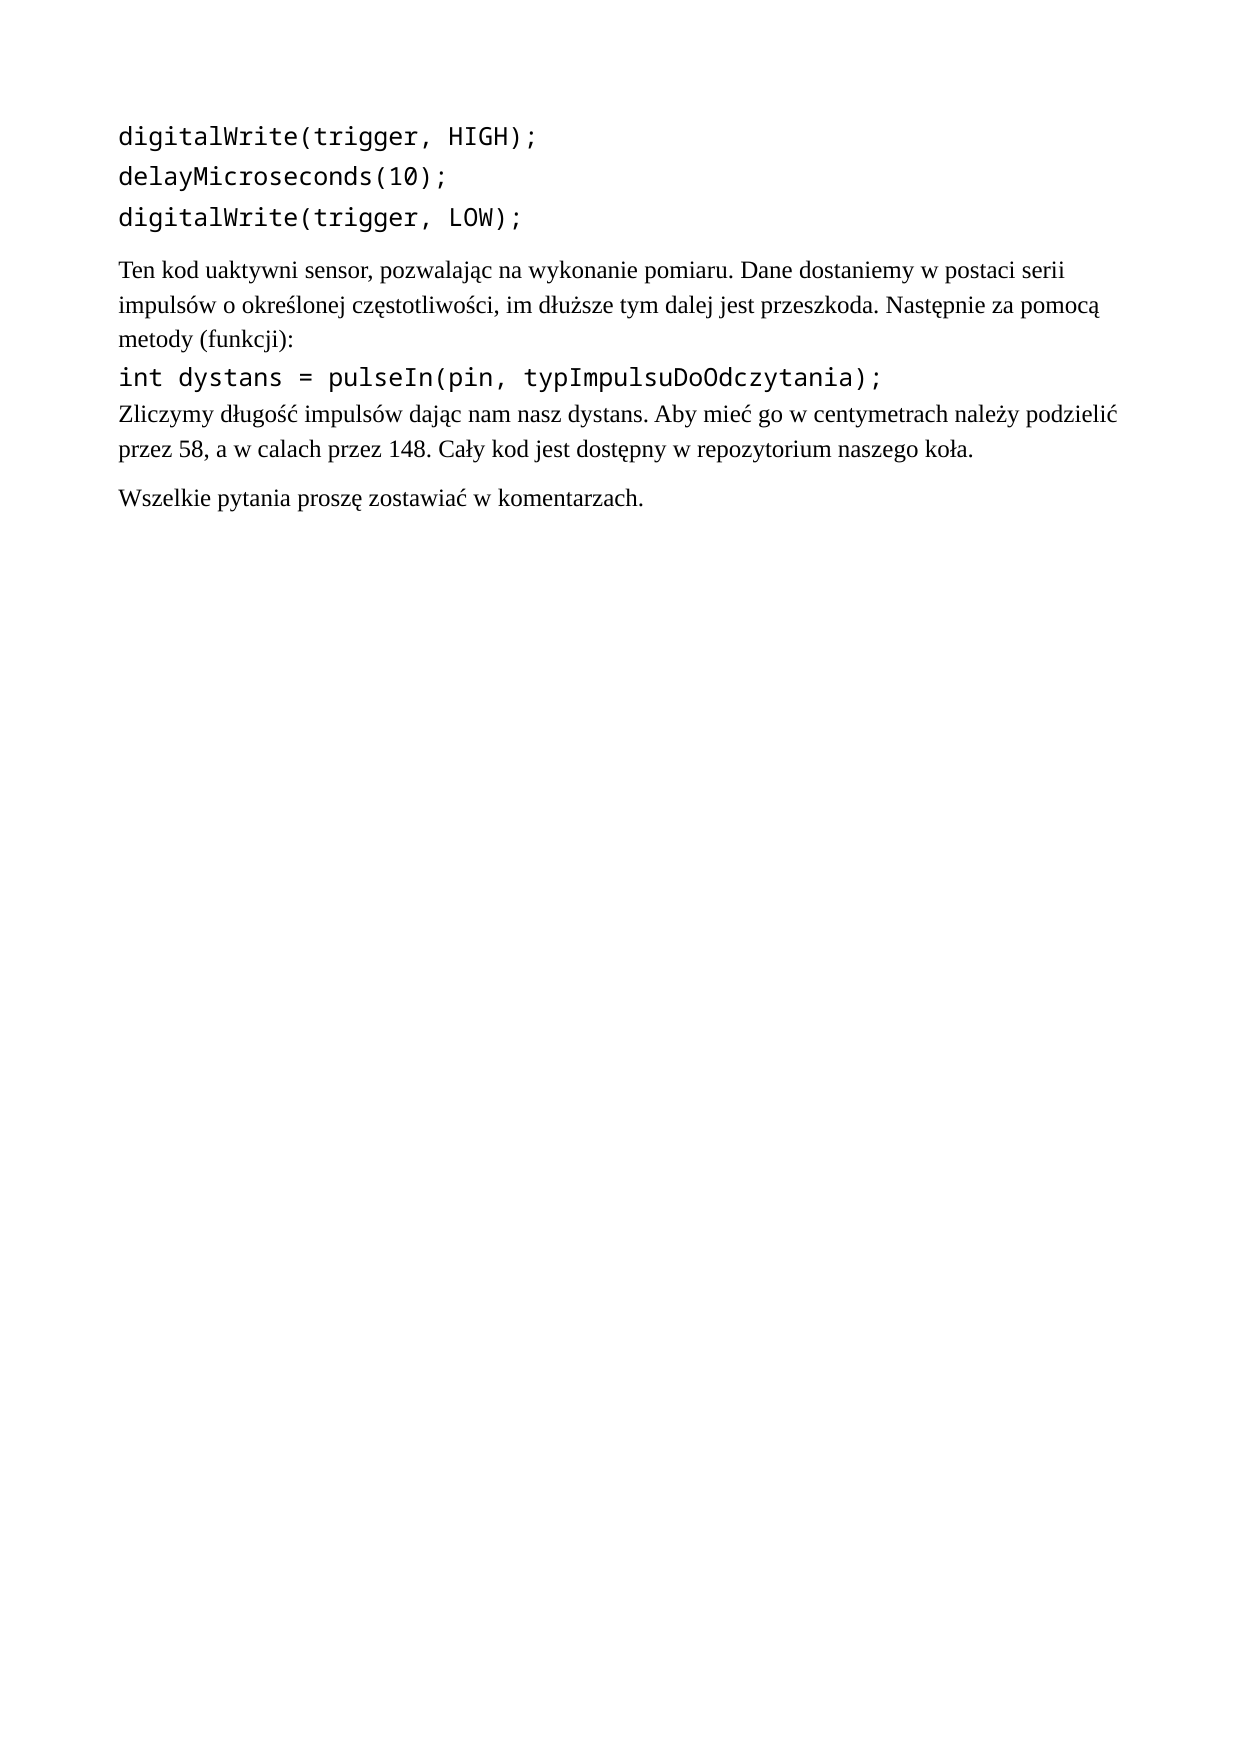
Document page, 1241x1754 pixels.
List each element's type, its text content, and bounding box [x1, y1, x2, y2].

text digitalWrite(trigger, HIGH); delayMicroseconds(10); digitalWrite(trigger, LOW); [118, 118, 1122, 234]
text Ten kod uaktywni sensor, pozwalając na wykonanie pomiaru. Dane dostaniemy w postaci serii impulsów o określonej częstotliwości, im dłuższe tym dalej jest przeszkoda. Następnie za pomocą metody (funkcji): int dystans = pulseIn(pin, typImpulsuDoOdczytania); Zliczymy długość impulsów dając nam nasz dystans. Aby mieć go w centymetrach należy podzielić przez 58, a w calach przez 148. Cały kod jest dostępny w repozytorium naszego koła. [118, 255, 1122, 463]
text Wszelkie pytania proszę zostawiać w komentarzach. [118, 483, 1122, 512]
